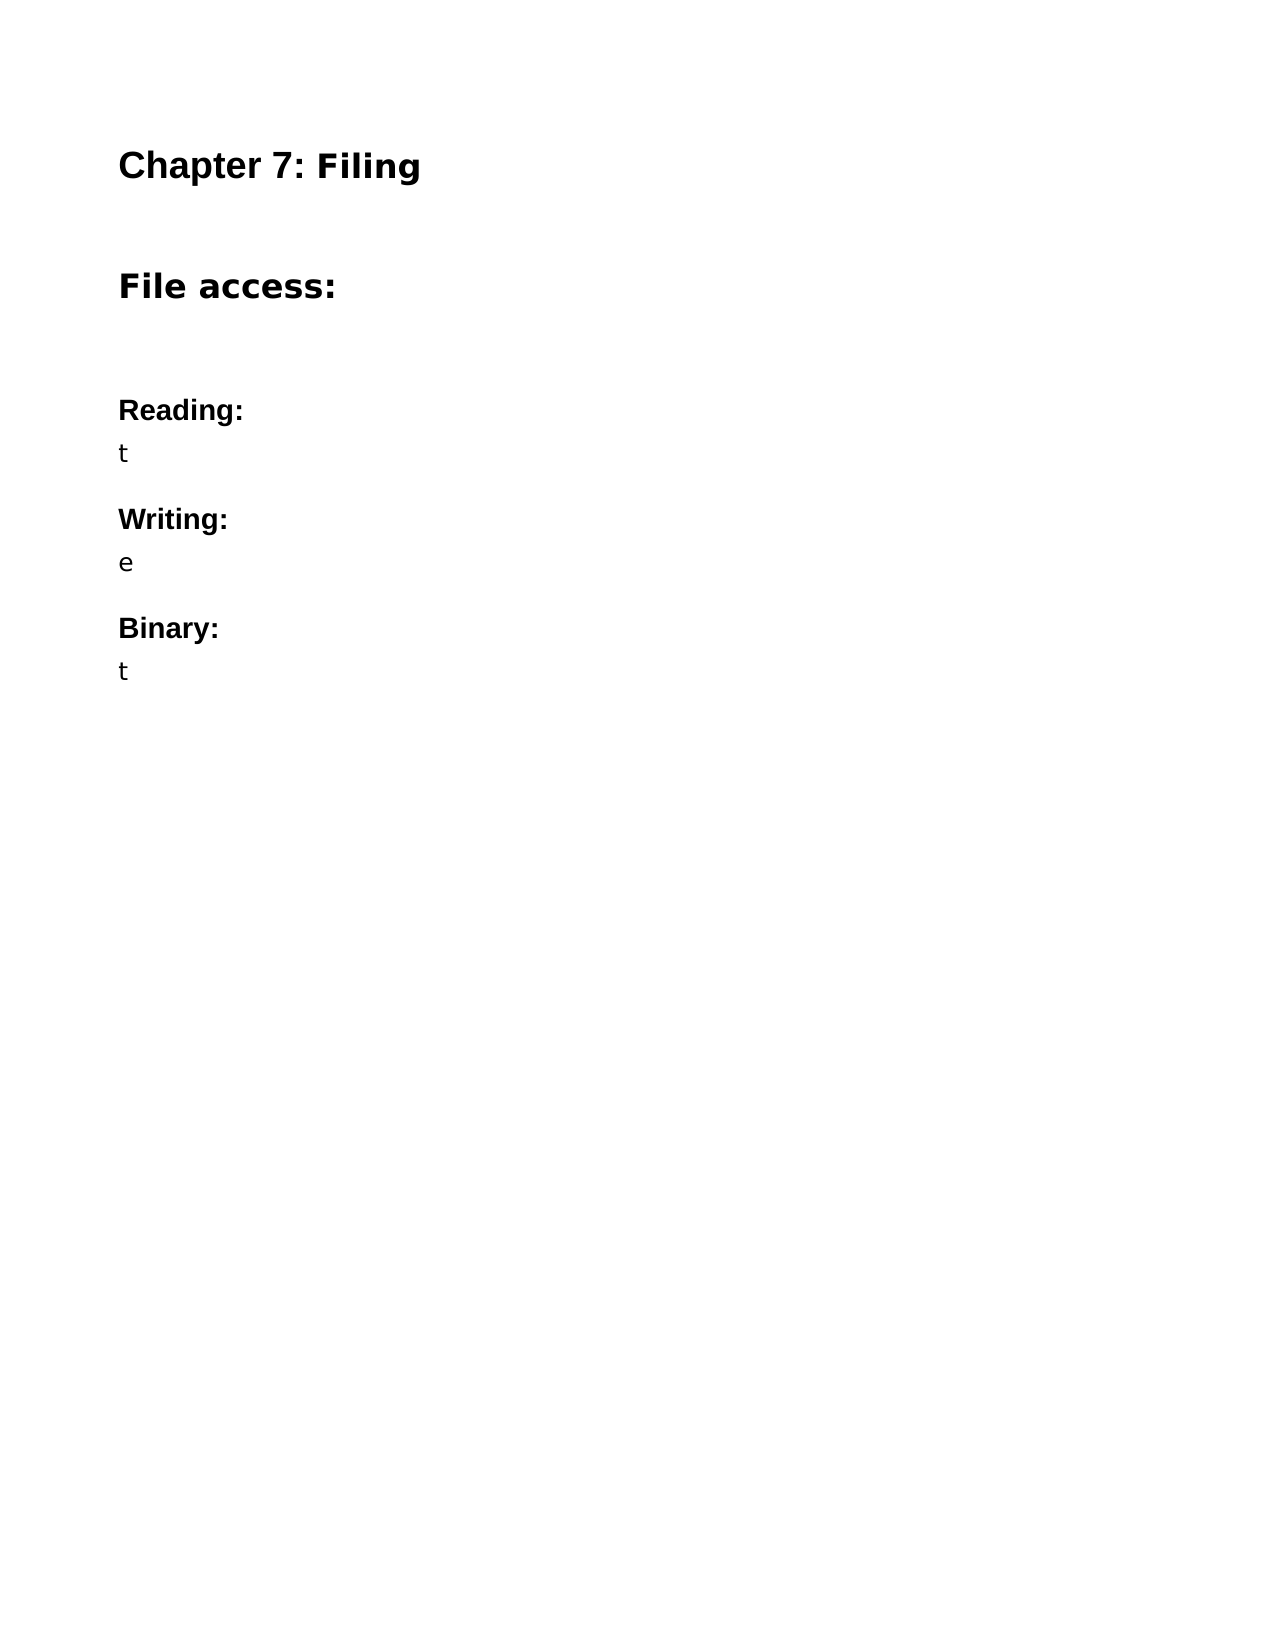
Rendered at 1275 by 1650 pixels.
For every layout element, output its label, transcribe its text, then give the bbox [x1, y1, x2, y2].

text e [118, 548, 1157, 578]
subtitle File access: [118, 268, 1157, 307]
subtitle Writing: [118, 502, 1157, 536]
subtitle Reading: [118, 393, 1157, 427]
text t [118, 439, 1157, 469]
subtitle Binary: [118, 611, 1157, 645]
subtitle Chapter 7: Filing [118, 143, 1157, 187]
text t [118, 657, 1157, 687]
